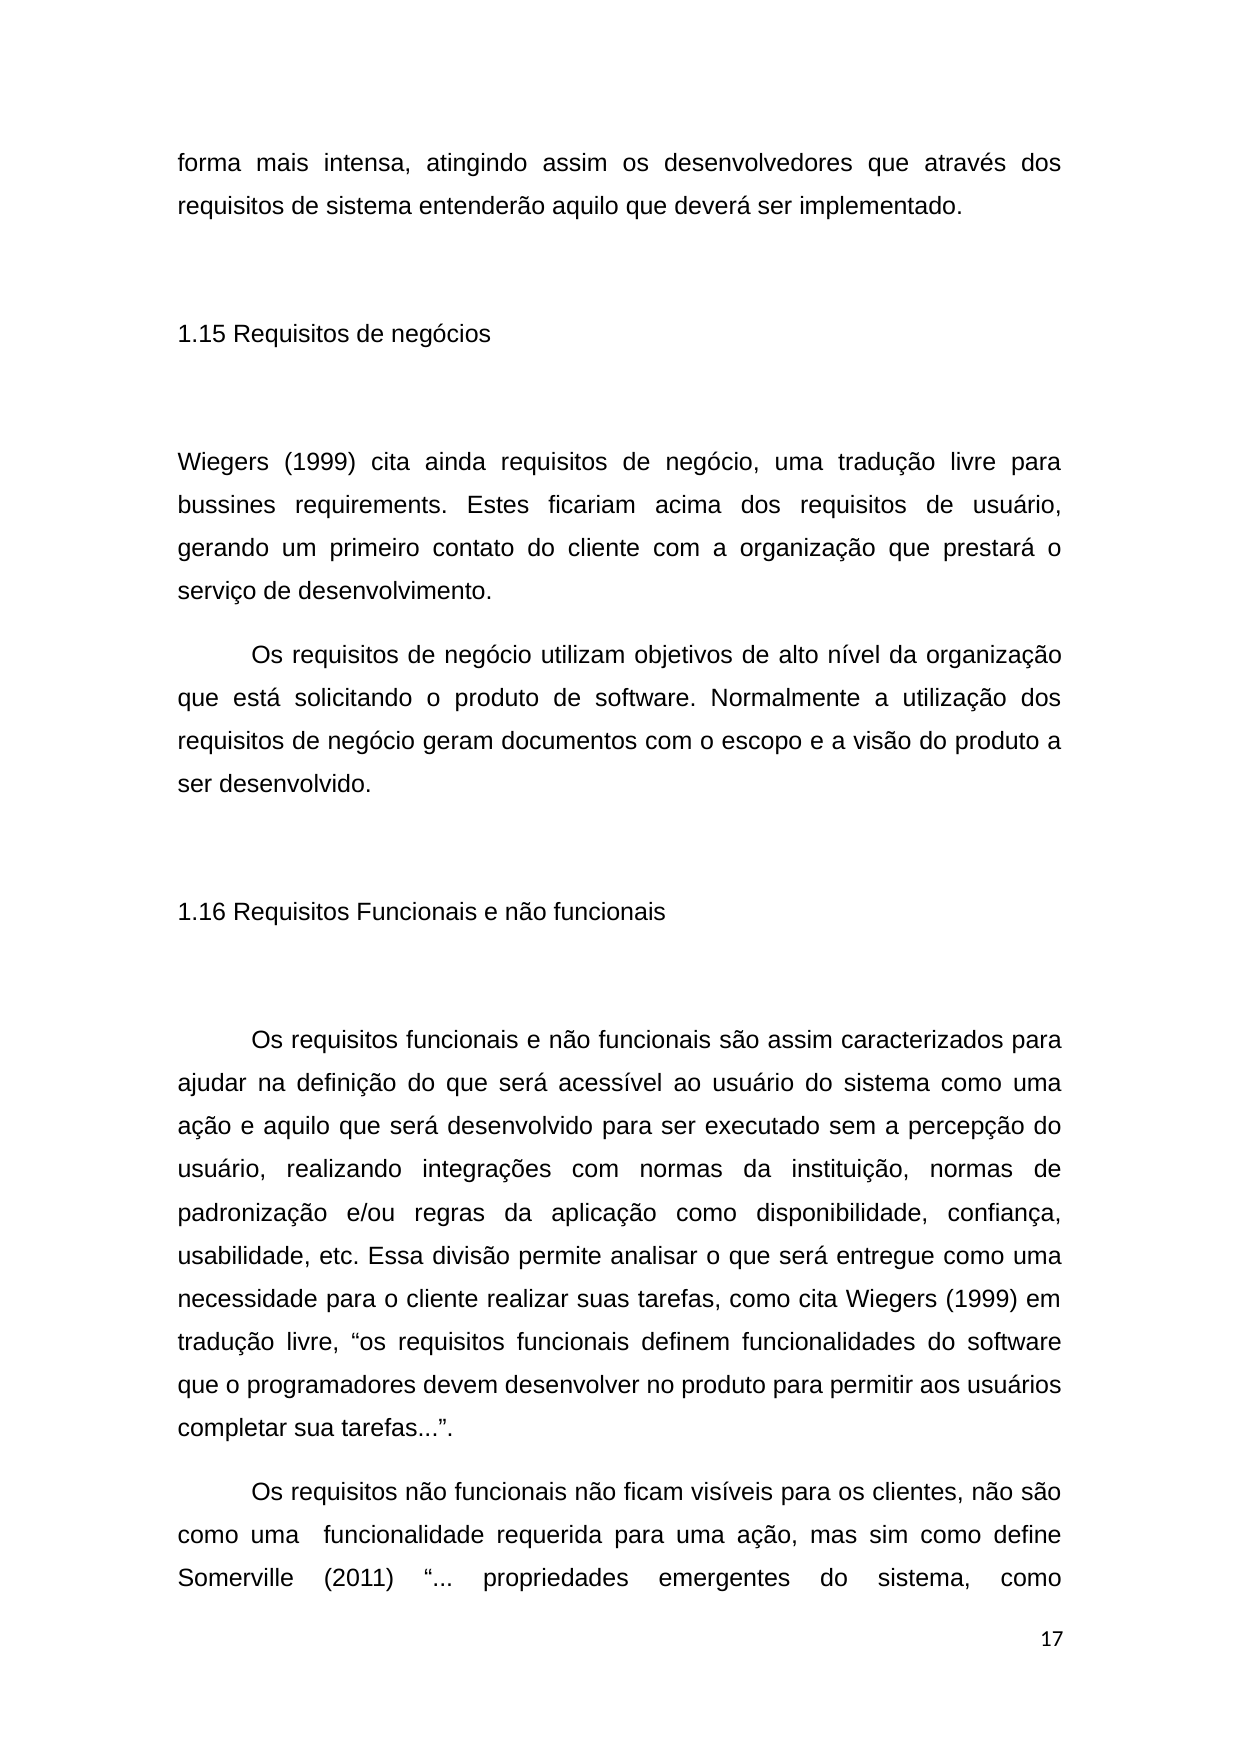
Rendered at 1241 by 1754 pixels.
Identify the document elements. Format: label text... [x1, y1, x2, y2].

text forma mais intensa, atingindo assim os desenvolvedores que através dos requisitos de sistema entenderão aquilo que deverá ser implementado. [177, 148, 1063, 219]
text Os requisitos funcionais e não funcionais são assim caracterizados para ajudar na definição do que será acessível ao usuário do sistema como uma ação e aquilo que será desenvolvido para ser executado sem a percepção do usuário, realizando integrações com normas da instituição, normas de padronização e/ou regras da aplicação como disponibilidade, confiança, usabilidade, etc. Essa divisão permite analisar o que será entregue como uma necessidade para o cliente realizar suas tarefas, como cita Wiegers (1999) em tradução livre, “os requisitos funcionais definem funcionalidades do software que o programadores devem desenvolver no produto para permitir aos usuários completar sua tarefas...”. [177, 1025, 1063, 1442]
text 1.16 Requisitos Funcionais e não funcionais [177, 897, 1063, 926]
text Os requisitos não funcionais não ficam visíveis para os clientes, não são como uma funcionalidade requerida para uma ação, mas sim como define Somerville (2011) “... propriedades emergentes do sistema, como [177, 1477, 1063, 1592]
text Wiegers (1999) cita ainda requisitos de negócio, uma tradução livre para bussines requirements. Estes ficariam acima dos requisitos de usuário, gerando um primeiro contato do cliente com a organização que prestará o serviço de desenvolvimento. [177, 447, 1063, 605]
text Os requisitos de negócio utilizam objetivos de alto nível da organização que está solicitando o produto de software. Normalmente a utilização dos requisitos de negócio geram documentos com o escopo e a visão do produto a ser desenvolvido. [177, 640, 1063, 798]
text 1.15 Requisitos de negócios [177, 319, 1063, 347]
